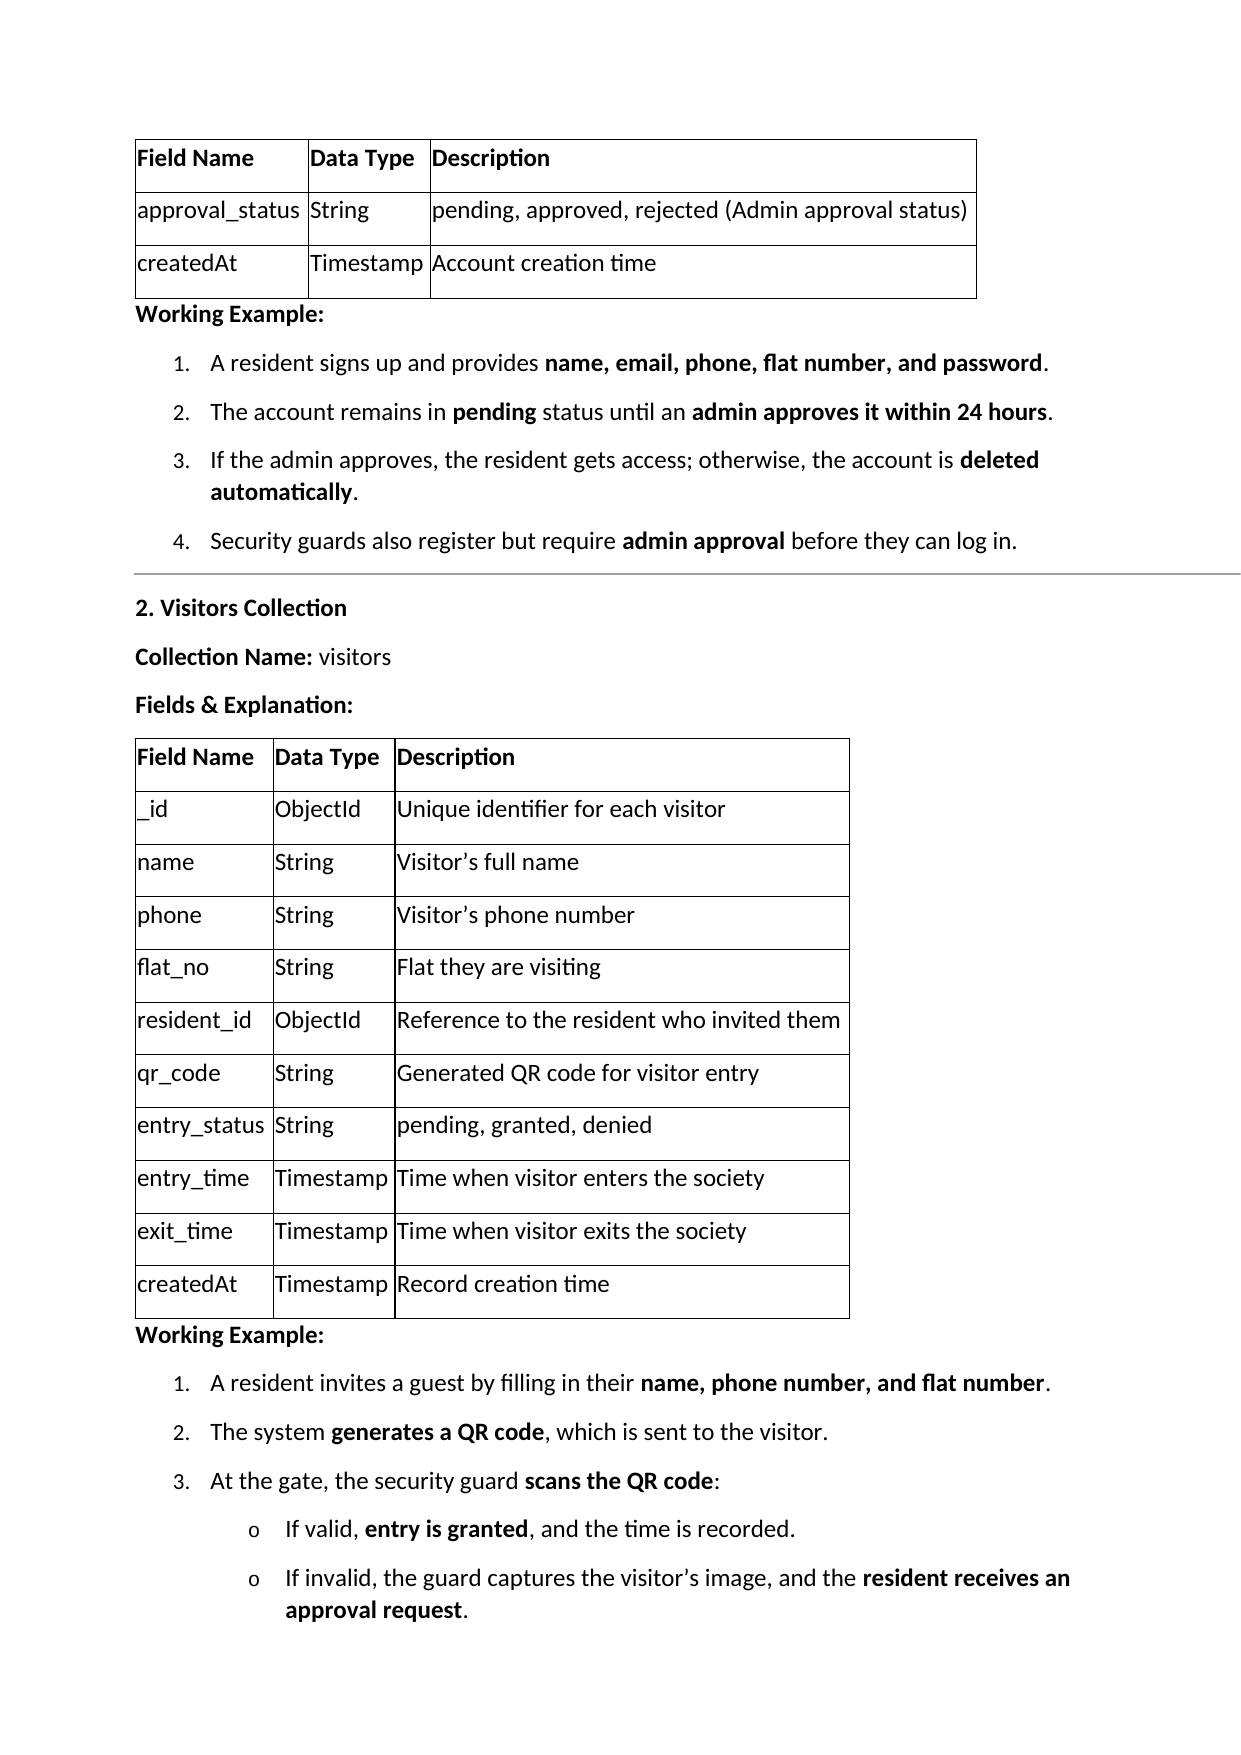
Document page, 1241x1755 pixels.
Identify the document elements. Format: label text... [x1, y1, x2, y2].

table_cell Timestamp [274, 1161, 394, 1212]
table_header Field Name [136, 739, 273, 791]
table_header Data Type [309, 140, 430, 192]
table_cell Visitor’s full name [396, 845, 849, 896]
text Fields & Explanation: [135, 689, 1130, 720]
table_cell String [274, 897, 394, 949]
table_cell Timestamp [274, 1214, 394, 1265]
table_cell Timestamp [274, 1266, 394, 1318]
list At the gate, the security guard scans the QR code: [173, 1465, 1130, 1495]
table_header Field Name [136, 140, 308, 192]
text Working Example: [135, 1319, 1130, 1349]
table_cell pending, granted, denied [396, 1108, 849, 1160]
table_cell Account creation time [431, 246, 976, 297]
list If invalid, the guard captures the visitor’s image, and the resident receives an approval request. [248, 1562, 1130, 1624]
list If valid, entry is granted, and the time is recorded. [248, 1513, 1130, 1544]
table_header Data Type [274, 739, 394, 791]
table_cell String [274, 1108, 394, 1160]
table_cell String [309, 193, 430, 245]
list A resident signs up and provides name, email, phone, flat number, and password. [173, 347, 1130, 378]
text Working Example: [135, 298, 1130, 329]
table_cell qr_code [136, 1055, 273, 1107]
text Collection Name: visitors [135, 641, 1130, 671]
table_cell String [274, 845, 394, 896]
text 2. Visitors Collection [135, 592, 1130, 623]
list If the admin approves, the resident gets access; otherwise, the account is deleted automatically. [173, 444, 1130, 507]
table_cell Flat they are visiting [396, 950, 849, 1002]
table_cell Time when visitor enters the society [396, 1161, 849, 1212]
table_cell pending, approved, rejected (Admin approval status) [431, 193, 976, 245]
table_cell ObjectId [274, 792, 394, 843]
table_header Description [396, 739, 849, 791]
table_cell phone [136, 897, 273, 949]
table_cell Reference to the resident who invited them [396, 1003, 849, 1054]
table_cell Unique identifier for each visitor [396, 792, 849, 843]
table_cell Record creation time [396, 1266, 849, 1318]
table_cell createdAt [136, 246, 308, 297]
table_cell Visitor’s phone number [396, 897, 849, 949]
list The system generates a QR code, which is sent to the visitor. [173, 1416, 1130, 1447]
table_cell exit_time [136, 1214, 273, 1265]
list A resident invites a guest by filling in their name, phone number, and flat number. [173, 1367, 1130, 1398]
list Security guards also register but require admin approval before they can log in. [173, 525, 1130, 556]
table_cell approval_status [136, 193, 308, 245]
table_cell _id [136, 792, 273, 843]
table_cell String [274, 950, 394, 1002]
list The account remains in pending status until an admin approves it within 24 hours. [173, 396, 1130, 426]
table_cell Time when visitor exits the society [396, 1214, 849, 1265]
table_cell flat_no [136, 950, 273, 1002]
table_cell entry_status [136, 1108, 273, 1160]
table_cell Generated QR code for visitor entry [396, 1055, 849, 1107]
table_cell entry_time [136, 1161, 273, 1212]
table_cell name [136, 845, 273, 896]
table_cell String [274, 1055, 394, 1107]
table_cell resident_id [136, 1003, 273, 1054]
table_cell createdAt [136, 1266, 273, 1318]
table_cell ObjectId [274, 1003, 394, 1054]
table_cell Timestamp [309, 246, 430, 297]
table_header Description [431, 140, 976, 192]
